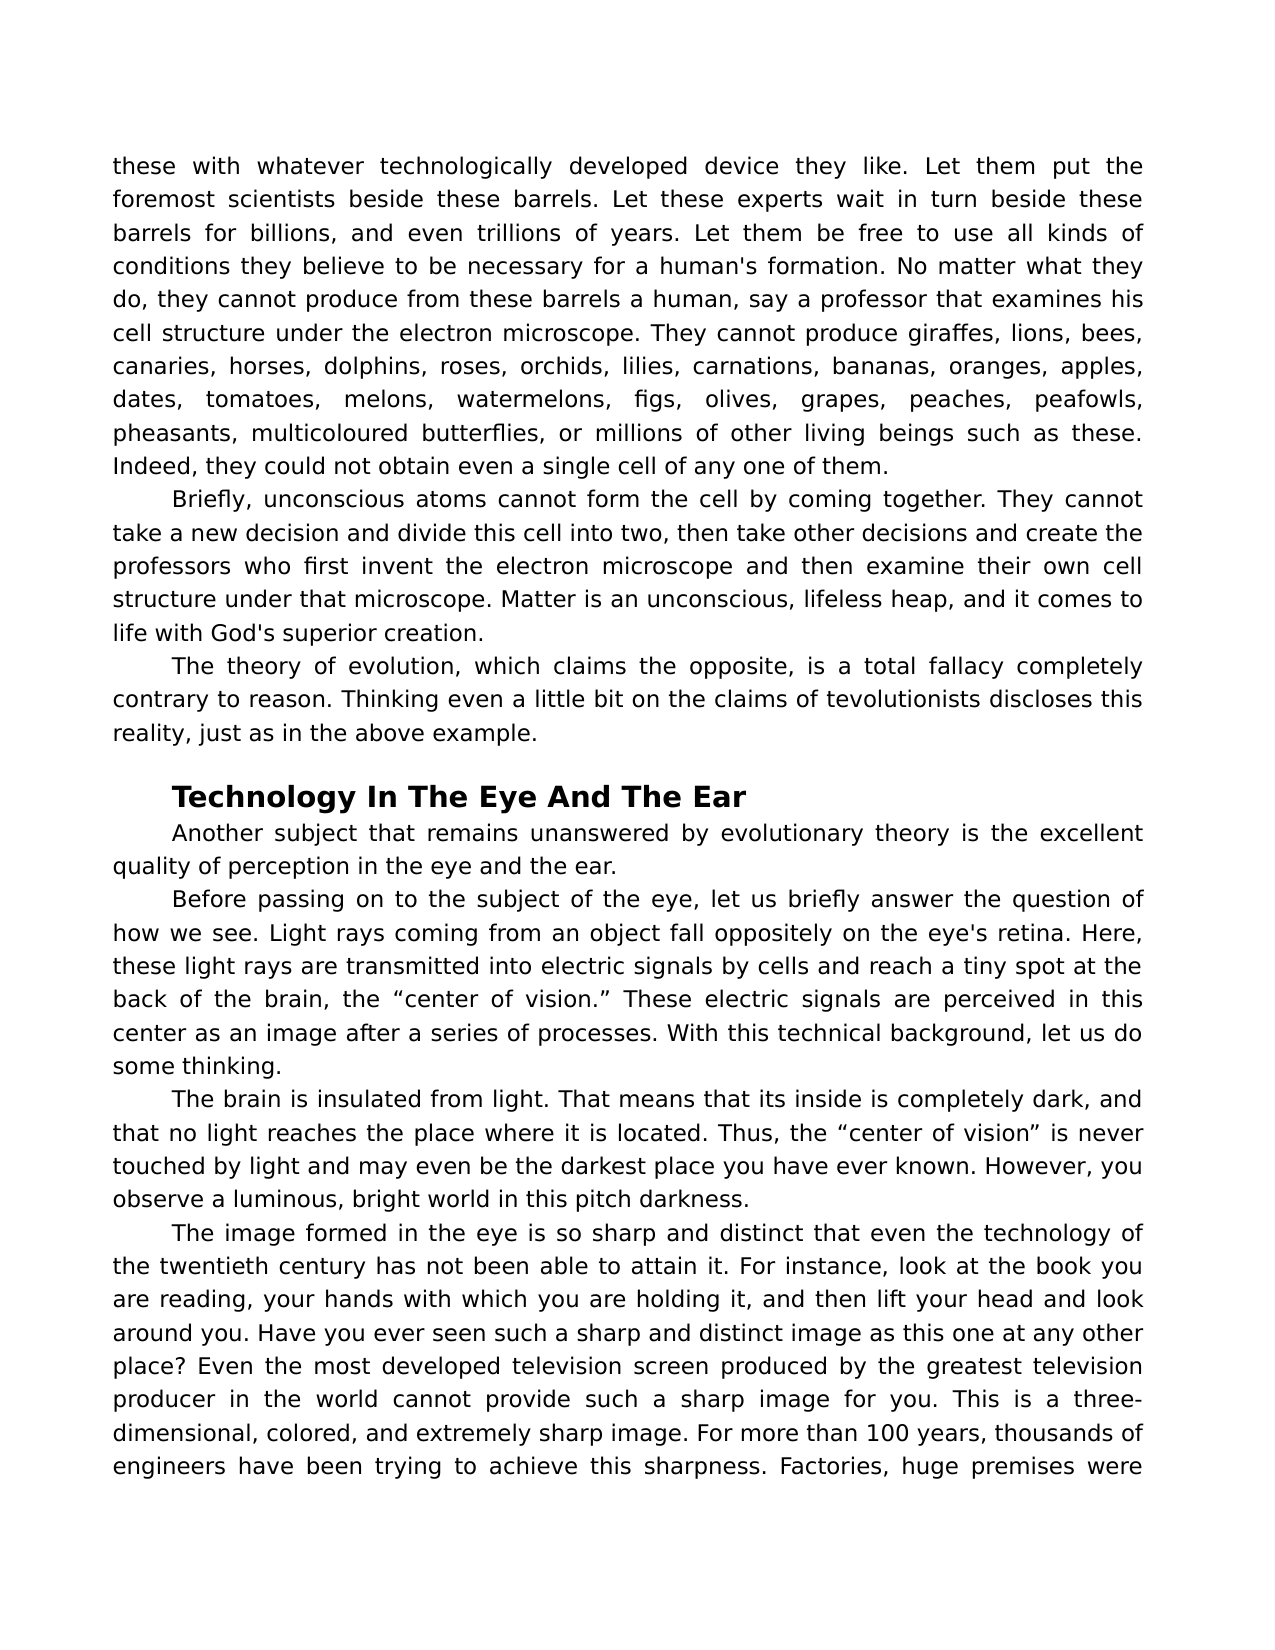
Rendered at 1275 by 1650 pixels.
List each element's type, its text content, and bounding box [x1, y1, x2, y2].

text Briefly, unconscious atoms cannot form the cell by coming together. They cannot take a new decision and divide this cell into two, then take other decisions and create the professors who first invent the electron microscope and then examine their own cell structure under that microscope. Matter is an unconscious, lifeless heap, and it comes to life with God's superior creation. [112, 481, 1145, 648]
text The brain is insulated from light. That means that its inside is completely dark, and that no light reaches the place where it is located. Thus, the “center of vision” is never touched by light and may even be the darkest place you have ever known. However, you observe a luminous, bright world in this pitch darkness. [112, 1081, 1145, 1214]
text Another subject that remains unanswered by evolutionary theory is the excellent quality of perception in the eye and the ear. [112, 814, 1145, 881]
text Technology In The Eye And The Ear [112, 781, 1145, 814]
text Before passing on to the subject of the eye, let us briefly answer the question of how we see. Light rays coming from an object fall oppositely on the eye's retina. Here, these light rays are transmitted into electric signals by cells and reach a tiny spot at the back of the brain, the “center of vision.” These electric signals are perceived in this center as an image after a series of processes. With this technical background, let us do some thinking. [112, 881, 1145, 1081]
text The theory of evolution, which claims the opposite, is a total fallacy completely contrary to reason. Thinking even a little bit on the claims of tevolutionists discloses this reality, just as in the above example. [112, 648, 1145, 748]
text The image formed in the eye is so sharp and distinct that even the technology of the twentieth century has not been able to attain it. For instance, look at the book you are reading, your hands with which you are holding it, and then lift your head and look around you. Have you ever seen such a sharp and distinct image as this one at any other place? Even the most developed television screen produced by the greatest television producer in the world cannot provide such a sharp image for you. This is a three-dimensional, colored, and extremely sharp image. For more than 100 years, thousands of engineers have been trying to achieve this sharpness. Factories, huge premises were [112, 1214, 1145, 1481]
text these with whatever technologically developed device they like. Let them put the foremost scientists beside these barrels. Let these experts wait in turn beside these barrels for billions, and even trillions of years. Let them be free to use all kinds of conditions they believe to be necessary for a human's formation. No matter what they do, they cannot produce from these barrels a human, say a professor that examines his cell structure under the electron microscope. They cannot produce giraffes, lions, bees, canaries, horses, dolphins, roses, orchids, lilies, carnations, bananas, oranges, apples, dates, tomatoes, melons, watermelons, figs, olives, grapes, peaches, peafowls, pheasants, multicoloured butterflies, or millions of other living beings such as these. Indeed, they could not obtain even a single cell of any one of them. [112, 148, 1145, 481]
